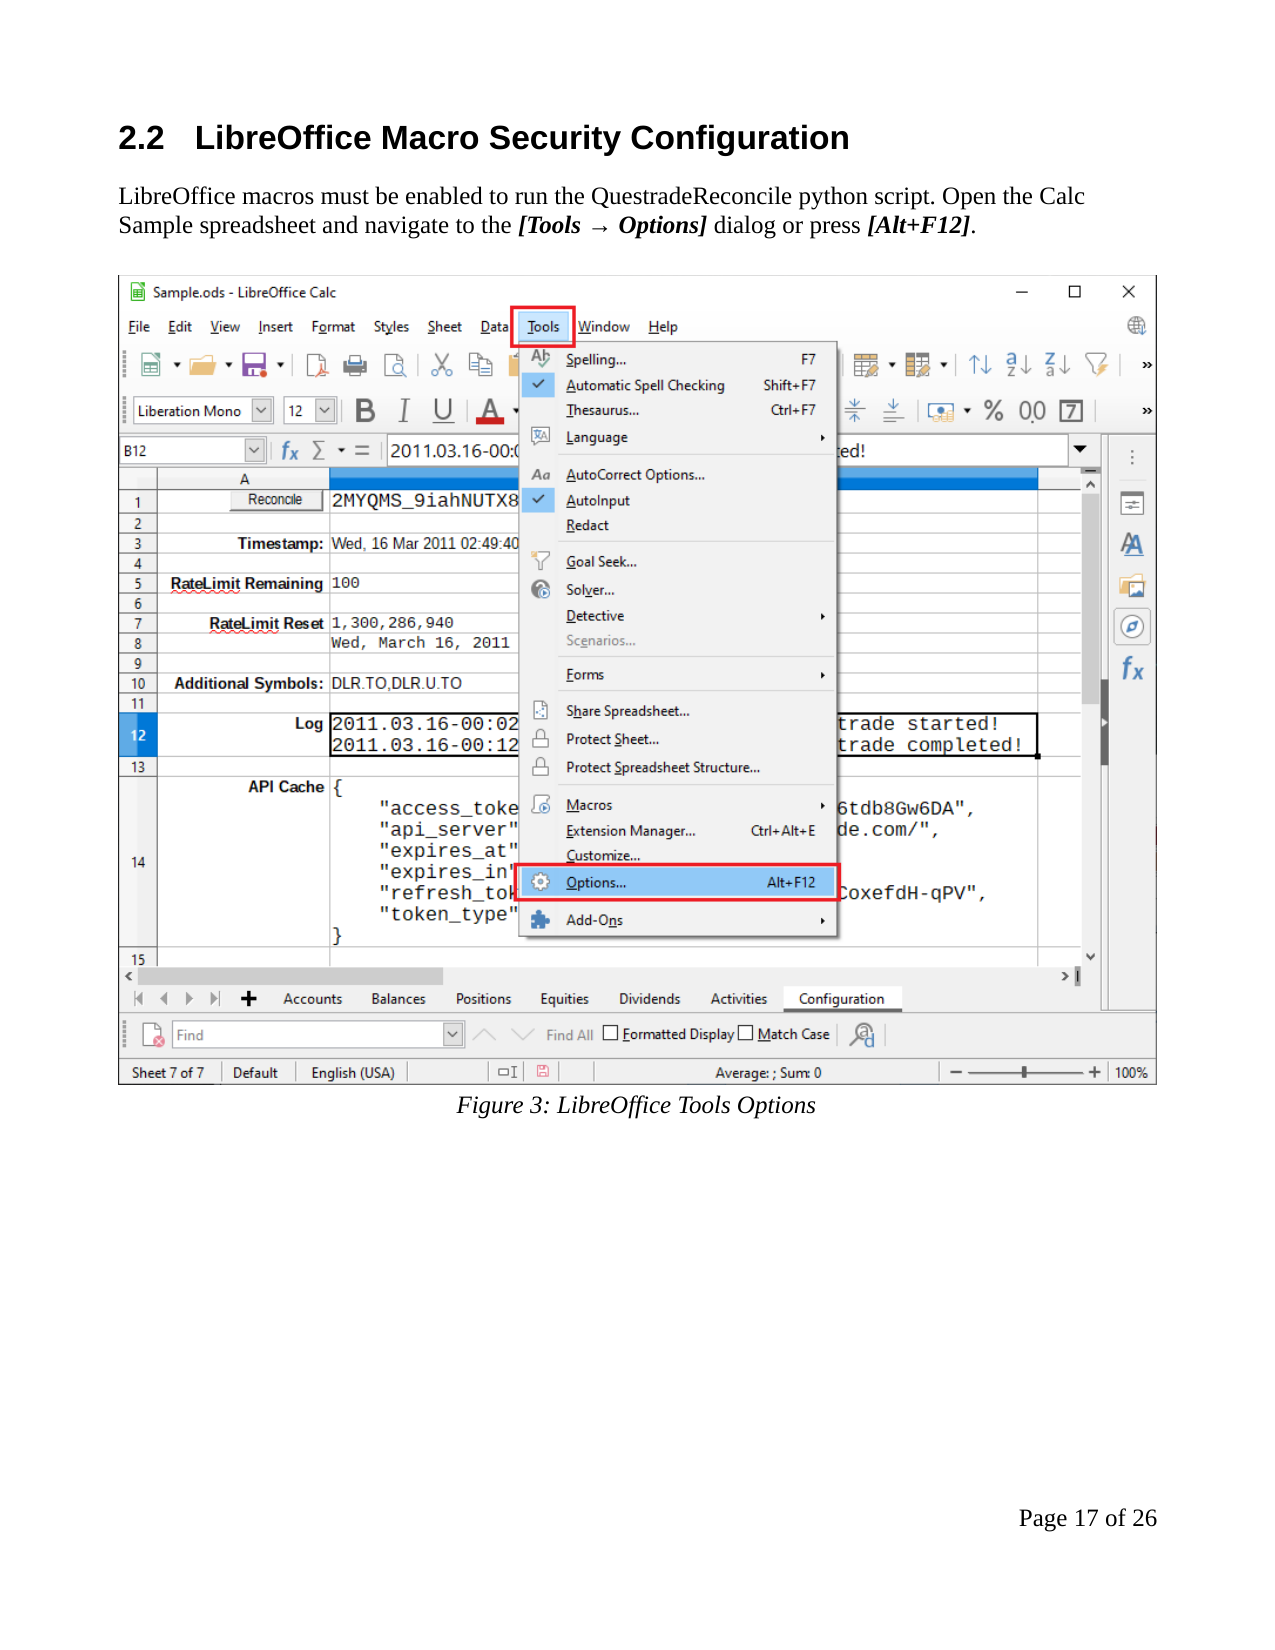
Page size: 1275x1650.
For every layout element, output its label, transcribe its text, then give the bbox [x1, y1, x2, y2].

picture [118, 275, 1157, 1085]
subtitle 2.2 LibreOffice Macro Security Configuration [118, 118, 1157, 157]
text LibreOffice macros must be enabled to run the QuestradeReconcile python script. Open the Calc Sample spreadsheet and navigate to the [Tools → Options] dialog or press [Alt+F12]. [118, 181, 1157, 239]
text Figure 3: LibreOffice Tools Options [118, 1085, 1157, 1119]
